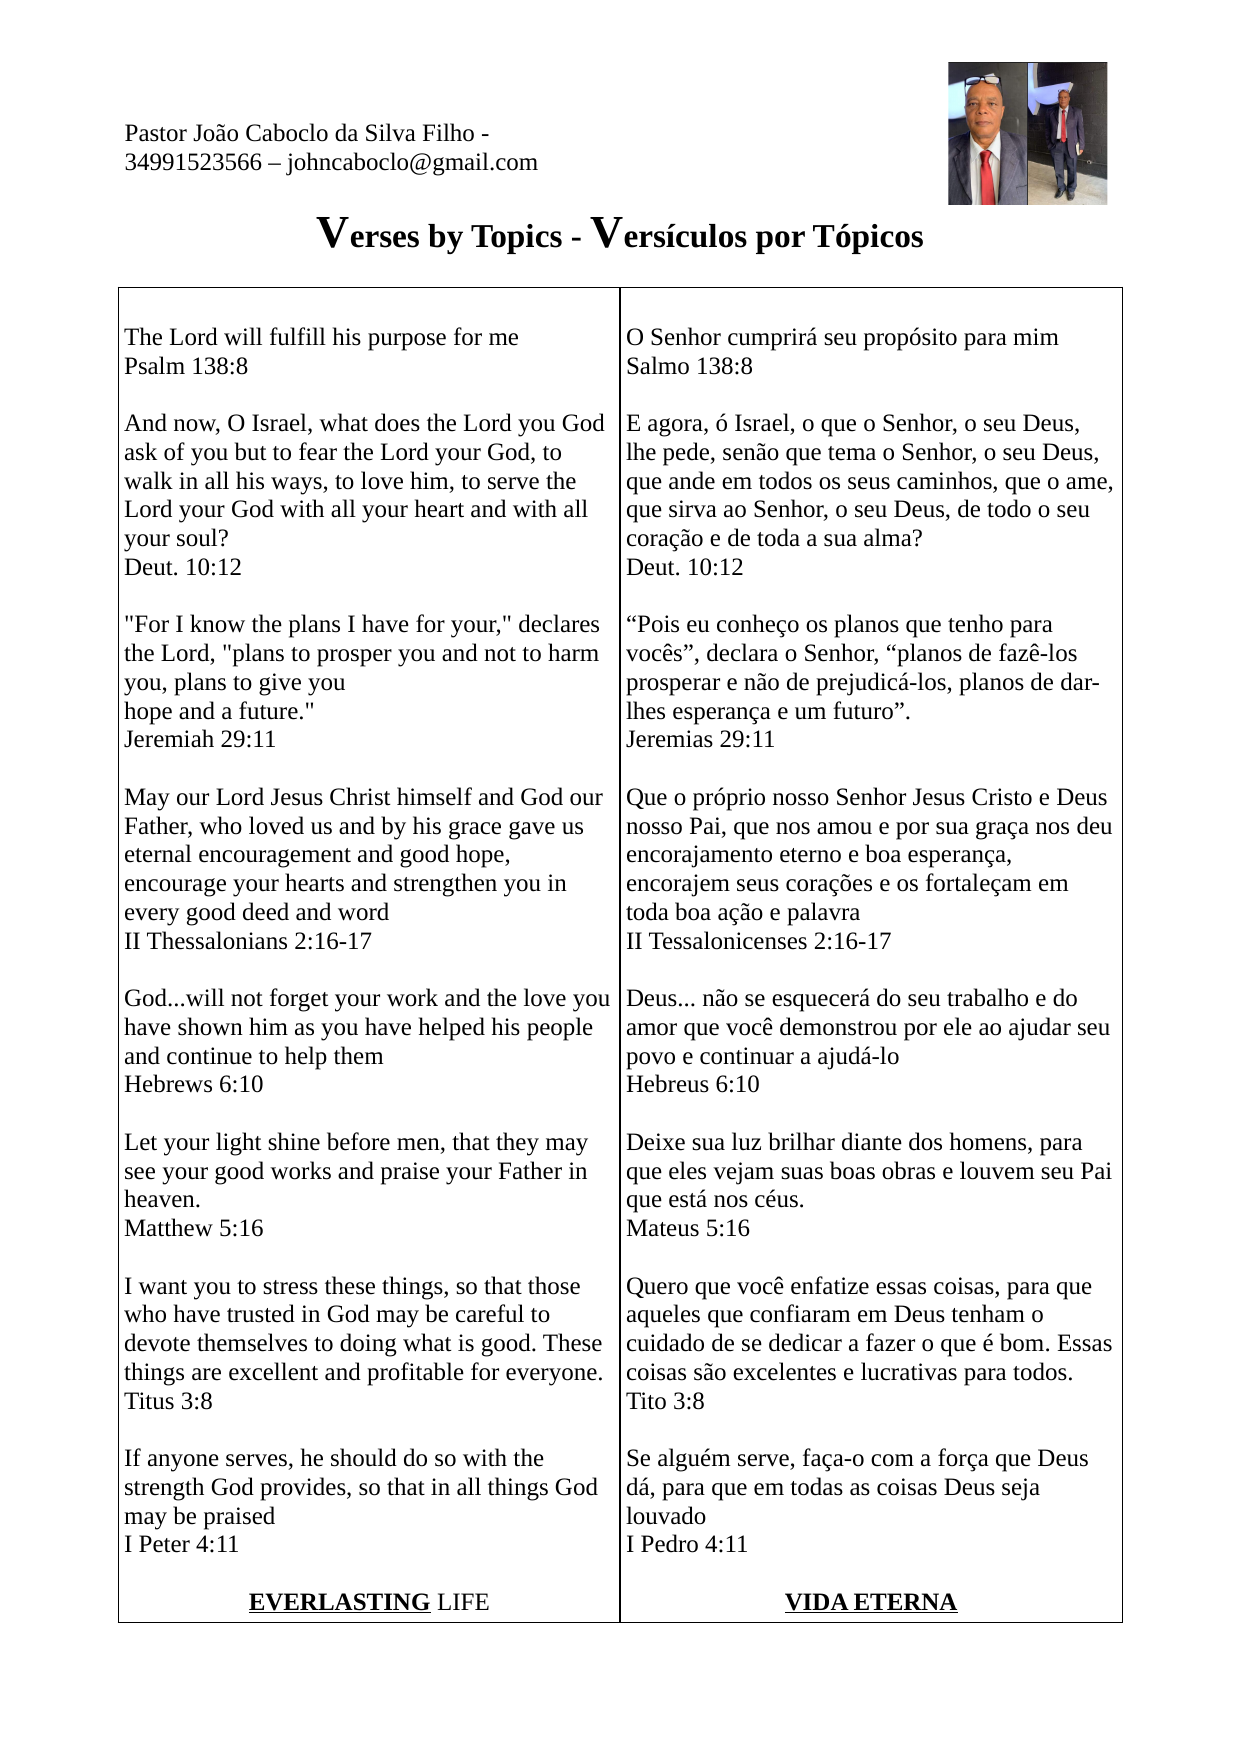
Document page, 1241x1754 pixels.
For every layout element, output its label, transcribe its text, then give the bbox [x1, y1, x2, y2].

picture [948, 62, 1108, 205]
table_cell The Lord will fulfill his purpose for me Psalm 138:8 And now, O Israel, what does the Lord you God ask of you but to fear the Lord your God, to walk in all his ways, to love him, to serve the Lord your God with all your heart and with all your soul? Deut. 10:12 "For I know the plans I have for your," declares the Lord, "plans to prosper you and not to harm you, plans to give you hope and a future." Jeremiah 29:11 May our Lord Jesus Christ himself and God our Father, who loved us and by his grace gave us eternal encouragement and good hope, encourage your hearts and strengthen you in every good deed and word II Thessalonians 2:16-17 God...will not forget your work and the love you have shown him as you have helped his people and continue to help them Hebrews 6:10 Let your light shine before men, that they may see your good works and praise your Father in heaven. Matthew 5:16 I want you to stress these things, so that those who have trusted in God may be careful to devote themselves to doing what is good. These things are excellent and profitable for everyone. Titus 3:8 If anyone serves, he should do so with the strength God provides, so that in all things God may be praised I Peter 4:11 EVERLASTING LIFE [119, 288, 619, 1622]
table_cell O Senhor cumprirá seu propósito para mim Salmo 138:8 E agora, ó Israel, o que o Senhor, o seu Deus, lhe pede, senão que tema o Senhor, o seu Deus, que ande em todos os seus caminhos, que o ame, que sirva ao Senhor, o seu Deus, de todo o seu coração e de toda a sua alma? Deut. 10:12 “Pois eu conheço os planos que tenho para vocês”, declara o Senhor, “planos de fazê-los prosperar e não de prejudicá-los, planos de dar-lhes esperança e um futuro”. Jeremias 29:11 Que o próprio nosso Senhor Jesus Cristo e Deus nosso Pai, que nos amou e por sua graça nos deu encorajamento eterno e boa esperança, encorajem seus corações e os fortaleçam em toda boa ação e palavra II Tessalonicenses 2:16-17 Deus... não se esquecerá do seu trabalho e do amor que você demonstrou por ele ao ajudar seu povo e continuar a ajudá-lo Hebreus 6:10 Deixe sua luz brilhar diante dos homens, para que eles vejam suas boas obras e louvem seu Pai que está nos céus. Mateus 5:16 Quero que você enfatize essas coisas, para que aqueles que confiaram em Deus tenham o cuidado de se dedicar a fazer o que é bom. Essas coisas são excelentes e lucrativas para todos. Tito 3:8 Se alguém serve, faça-o com a força que Deus dá, para que em todas as coisas Deus seja louvado I Pedro 4:11 VIDA ETERNA [621, 288, 1122, 1622]
